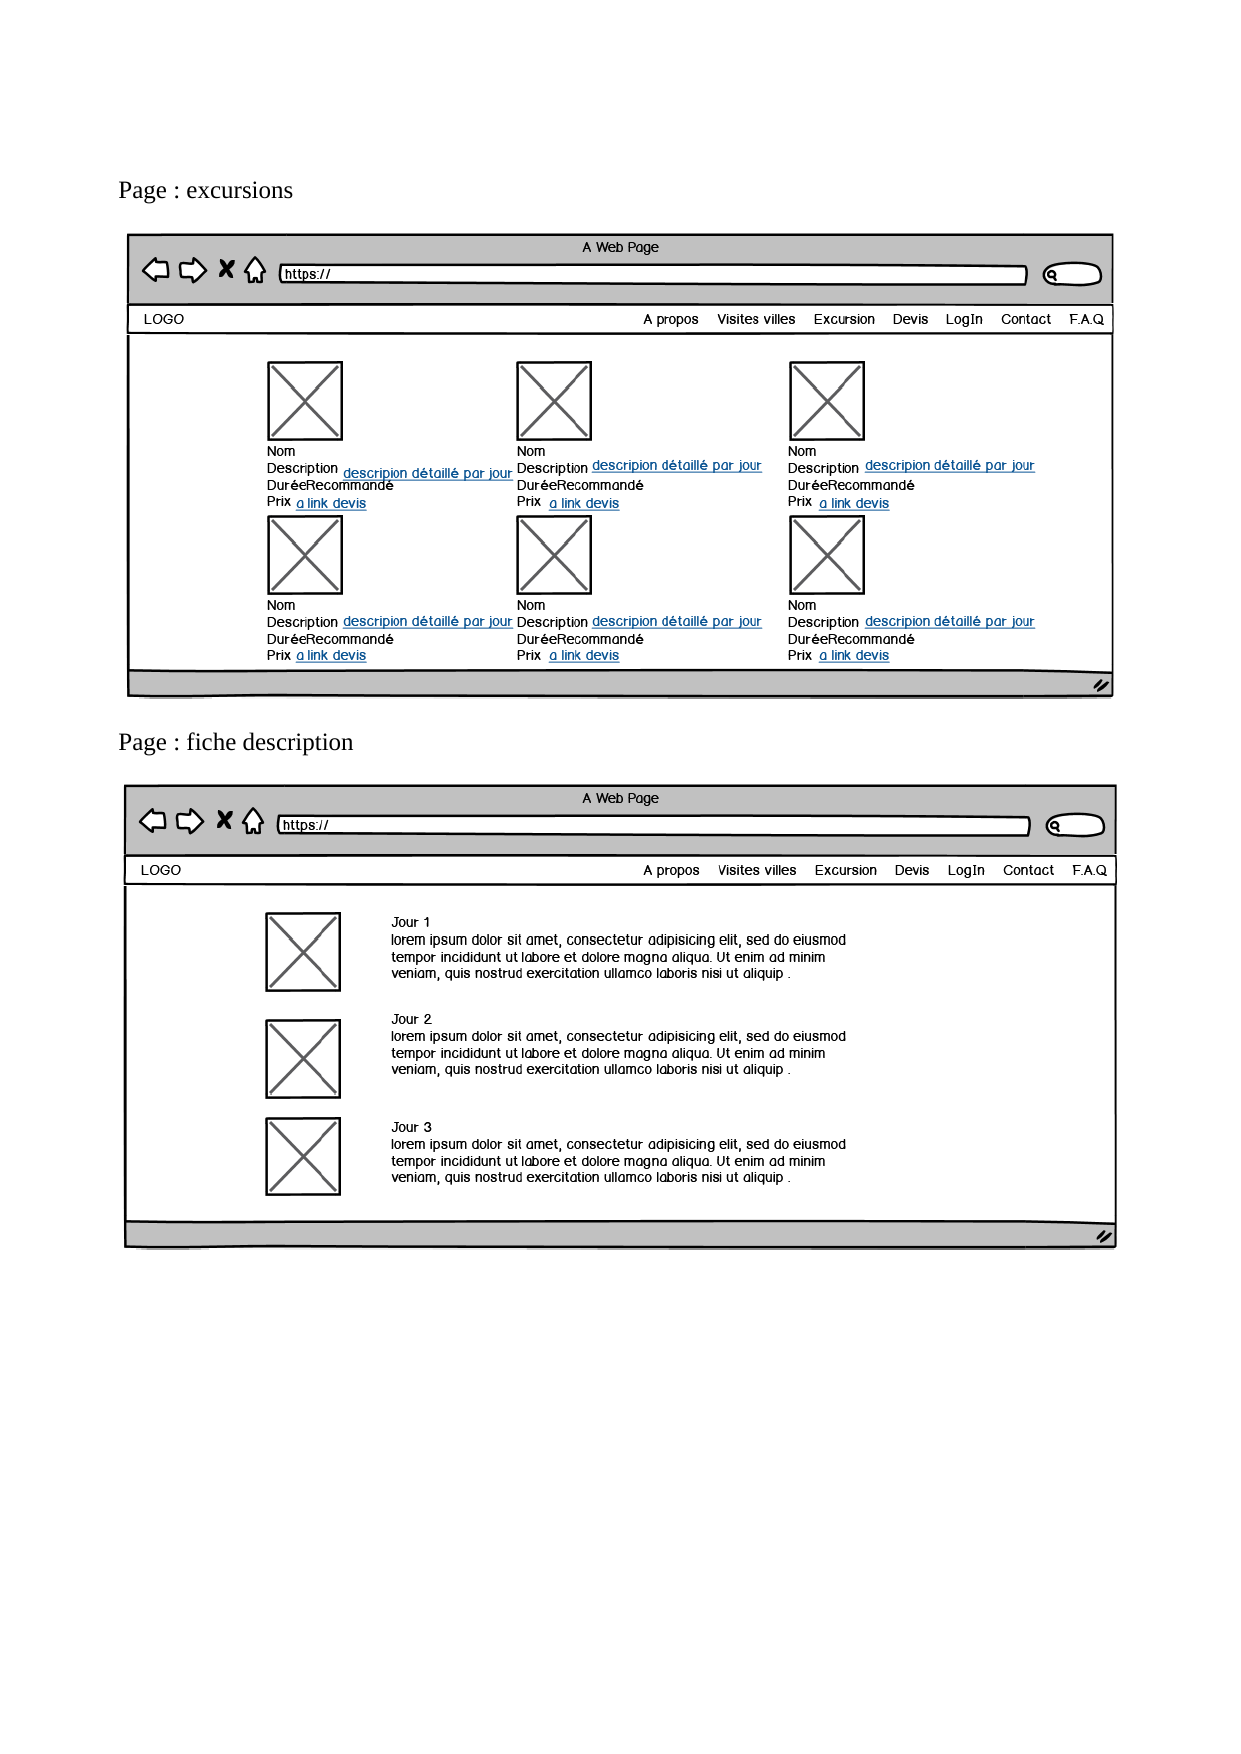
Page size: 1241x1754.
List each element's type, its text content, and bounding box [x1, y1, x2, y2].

picture [126, 233, 1114, 699]
text Page : excursions [118, 176, 1122, 204]
picture [123, 784, 1117, 1250]
text Page : fiche description [118, 727, 1122, 756]
